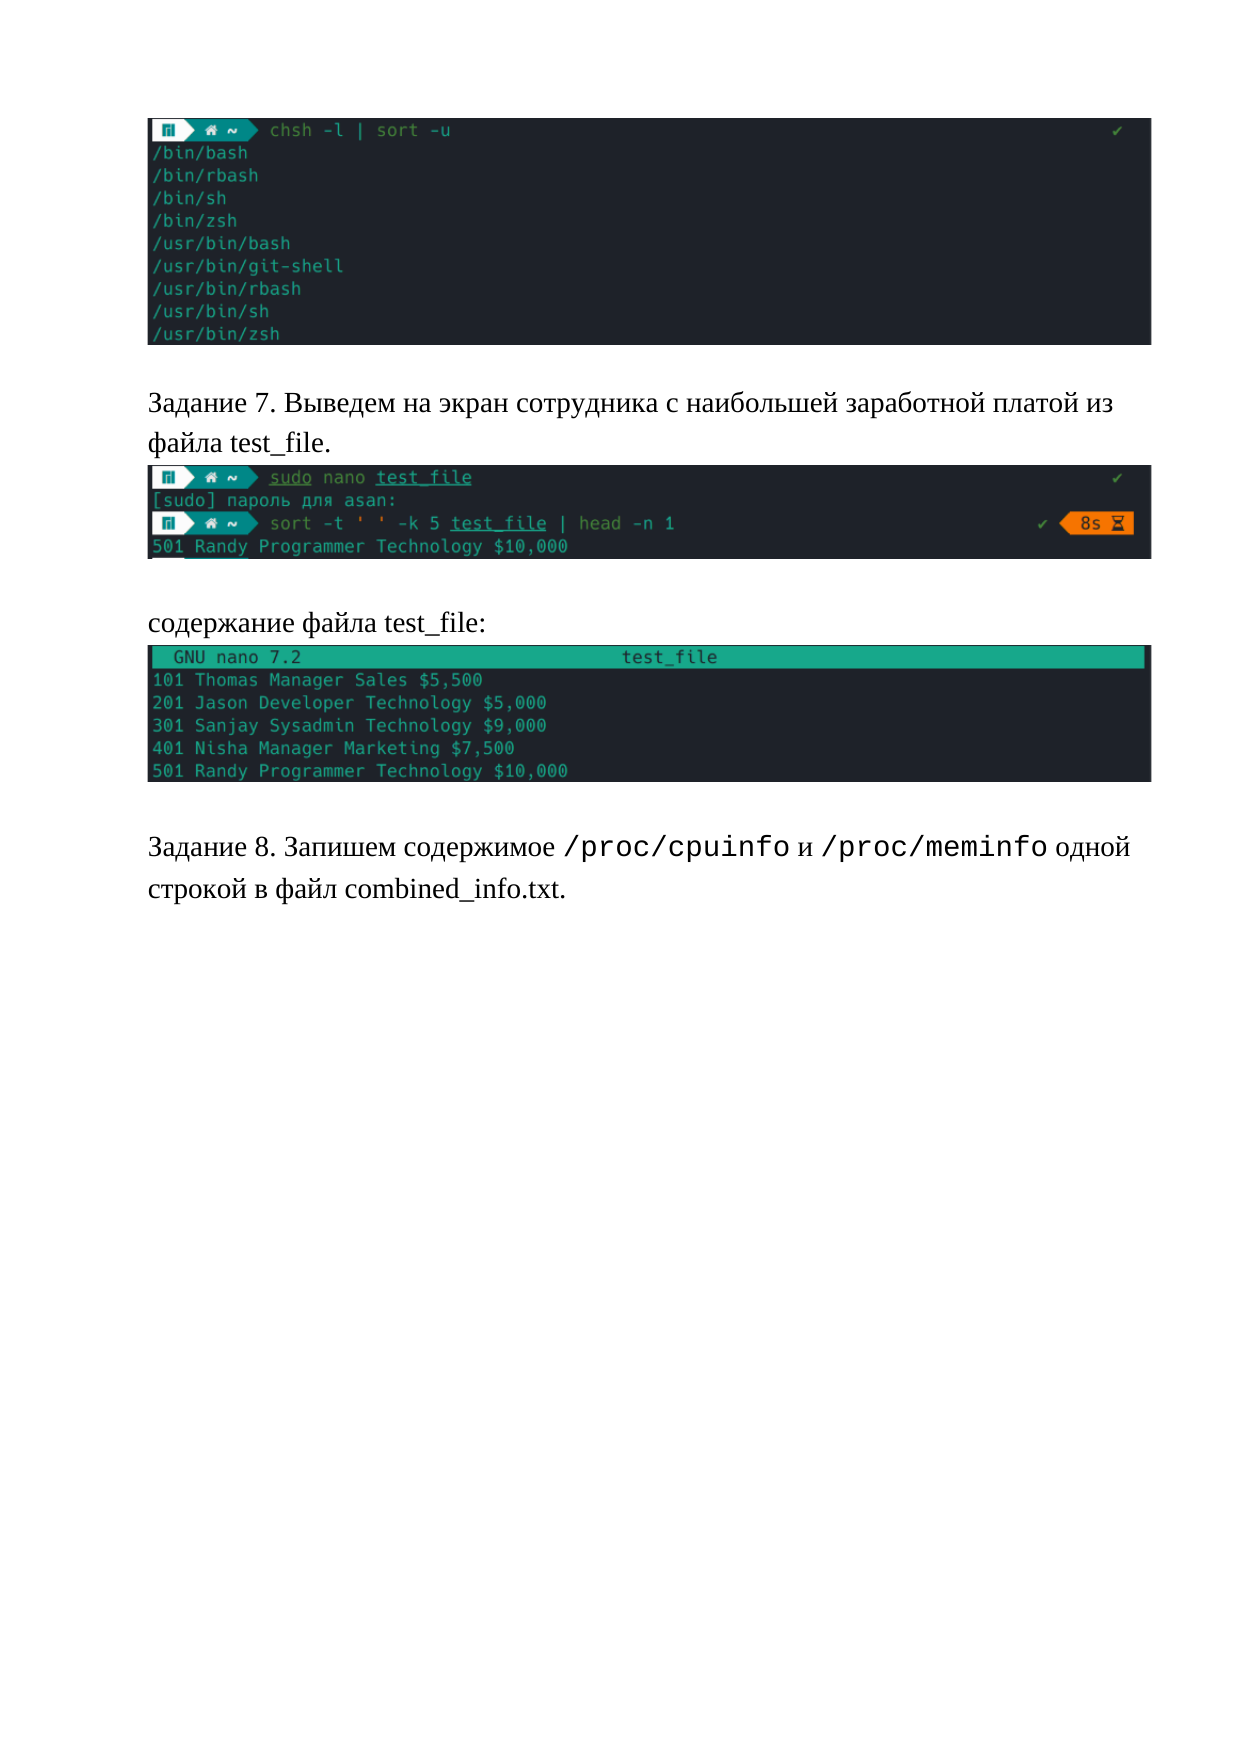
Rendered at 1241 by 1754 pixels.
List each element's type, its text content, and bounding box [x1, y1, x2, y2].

text содержание файла test_file: [148, 605, 1152, 639]
text Задание 7. Выведем на экран сотрудника с наибольшей заработной платой из файла test_file. [148, 385, 1152, 459]
picture [147, 118, 1152, 345]
picture [147, 465, 1152, 559]
text Задание 8. Запишем содержимое /proc/cpuinfo и /proc/meminfo одной строкой в файл combined_info.txt. [148, 829, 1152, 905]
picture [147, 645, 1152, 782]
